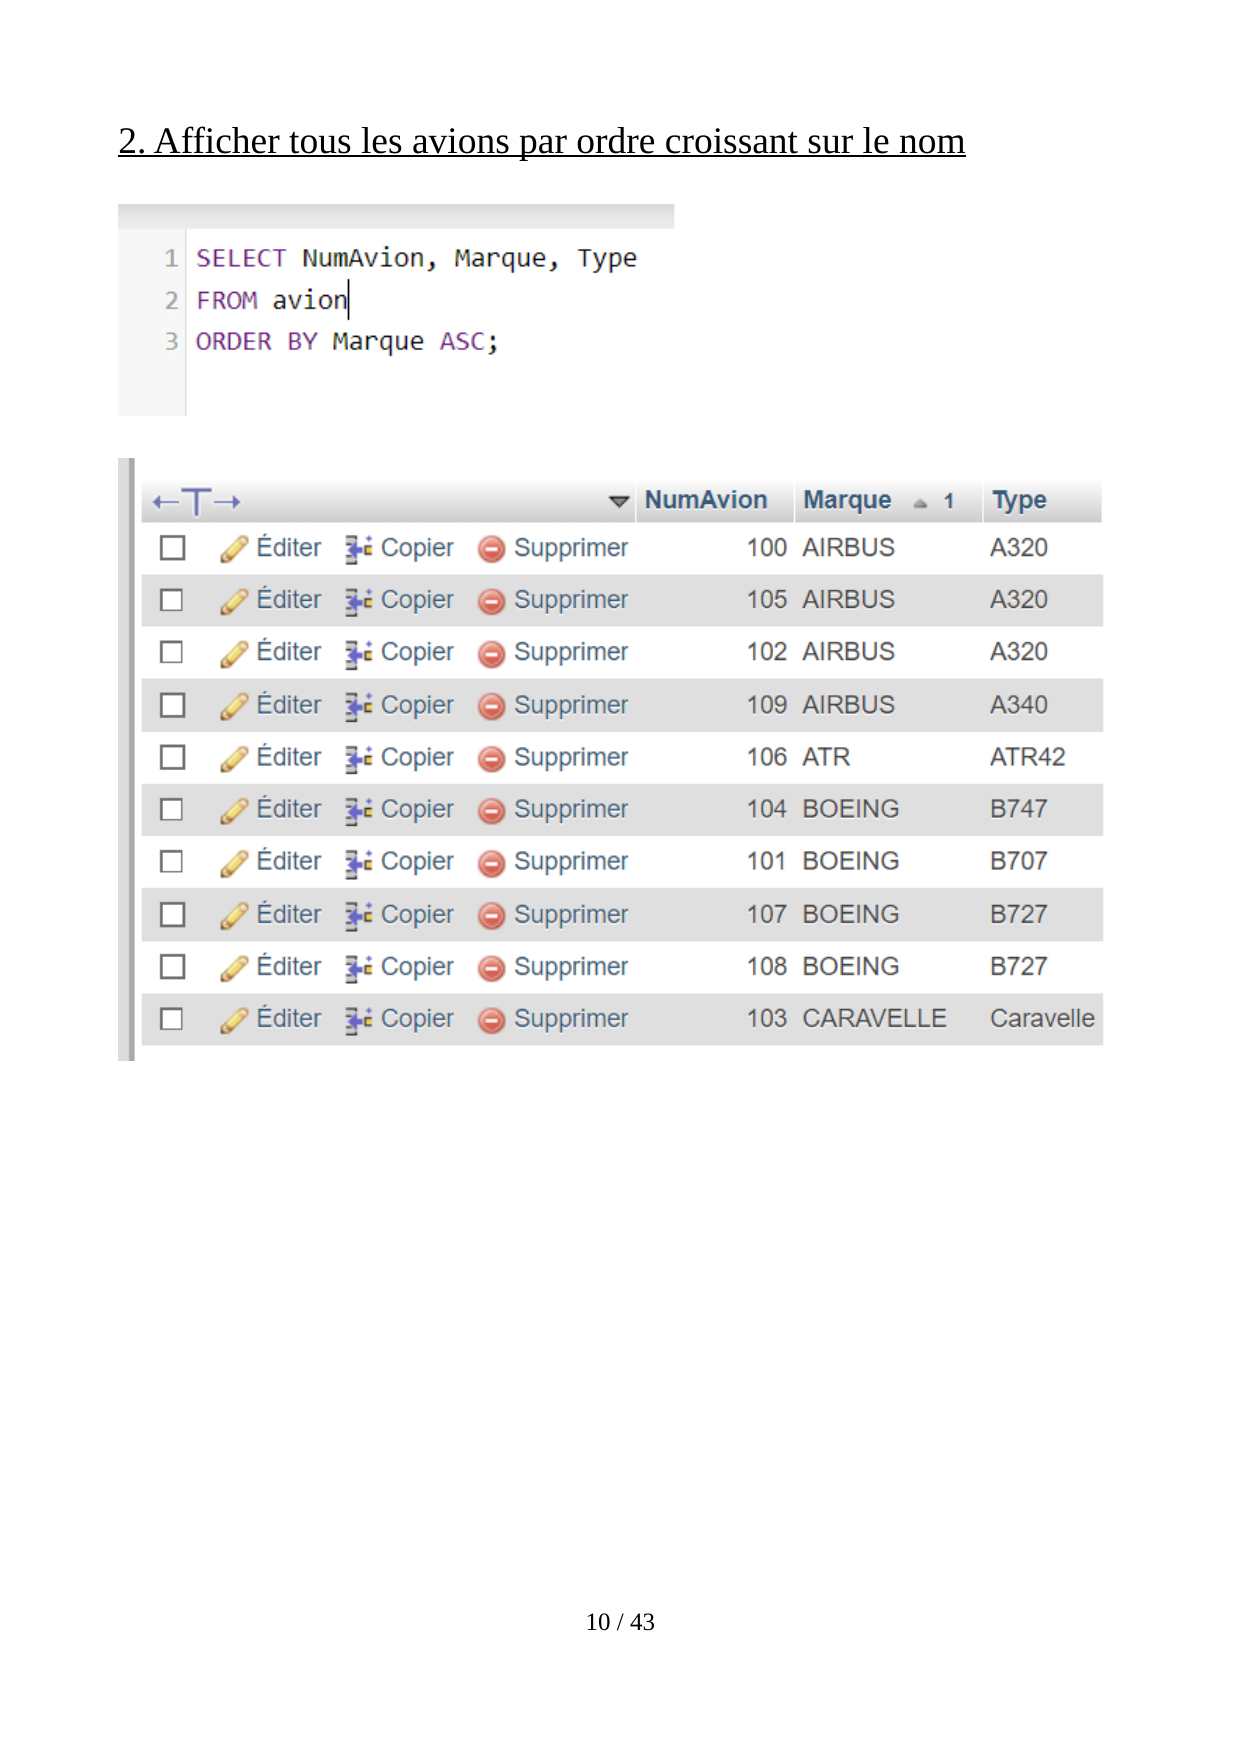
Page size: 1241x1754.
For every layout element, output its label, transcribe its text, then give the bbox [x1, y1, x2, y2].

picture [118, 204, 675, 416]
picture [118, 458, 1123, 1061]
text 2. Afficher tous les avions par ordre croissant sur le nom [118, 118, 1122, 161]
